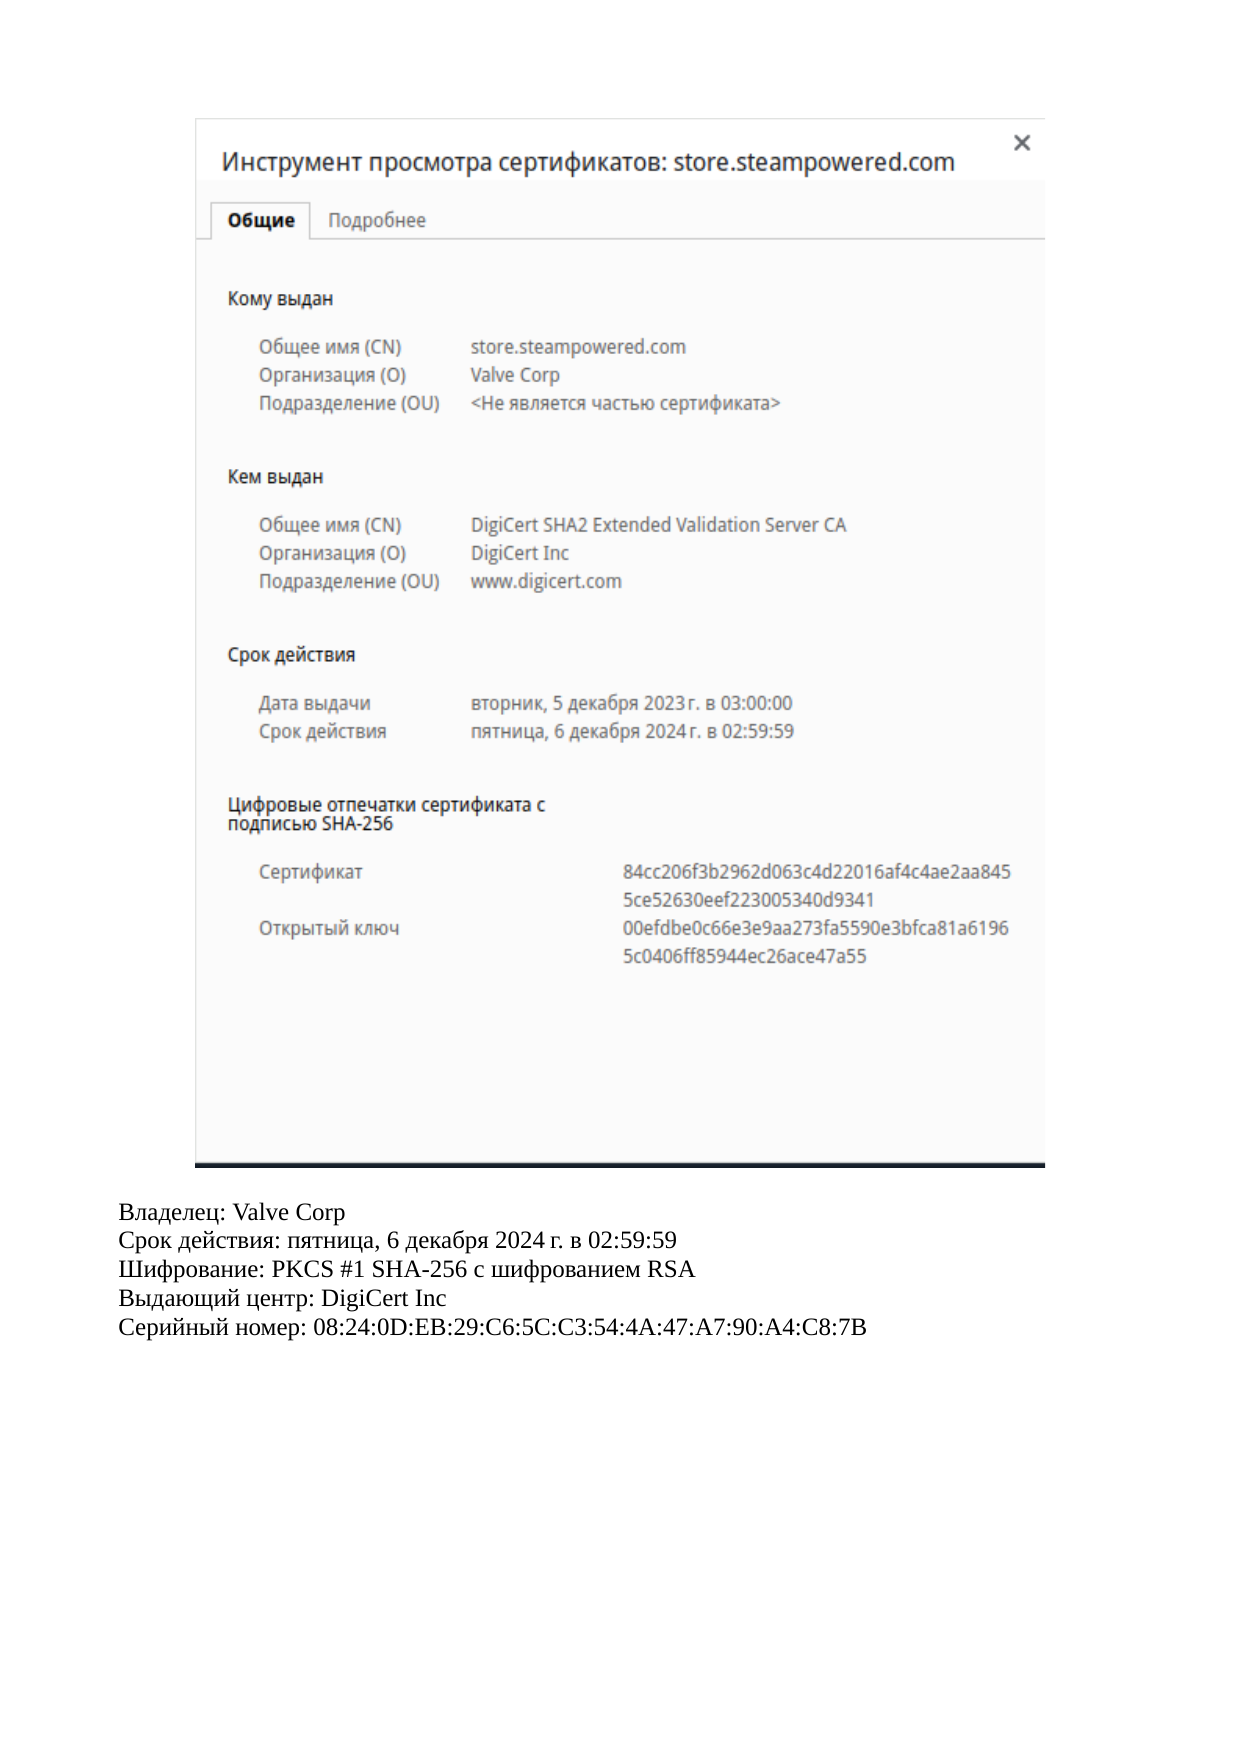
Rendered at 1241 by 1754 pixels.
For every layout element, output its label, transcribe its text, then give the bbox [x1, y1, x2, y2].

picture [195, 118, 1045, 1168]
text Срок действия: пятница, 6 декабря 2024 г. в 02:59:59 [118, 1225, 1122, 1254]
text Серийный номер: 08:24:0D:EB:29:C6:5C:C3:54:4A:47:A7:90:A4:C8:7B [118, 1312, 1122, 1340]
text Владелец: Valve Corp [118, 1197, 1122, 1225]
text Шифрование: PKCS #1 SHA-256 с шифрованием RSA [118, 1254, 1122, 1283]
text Выдающий центр: DigiCert Inc [118, 1283, 1122, 1312]
